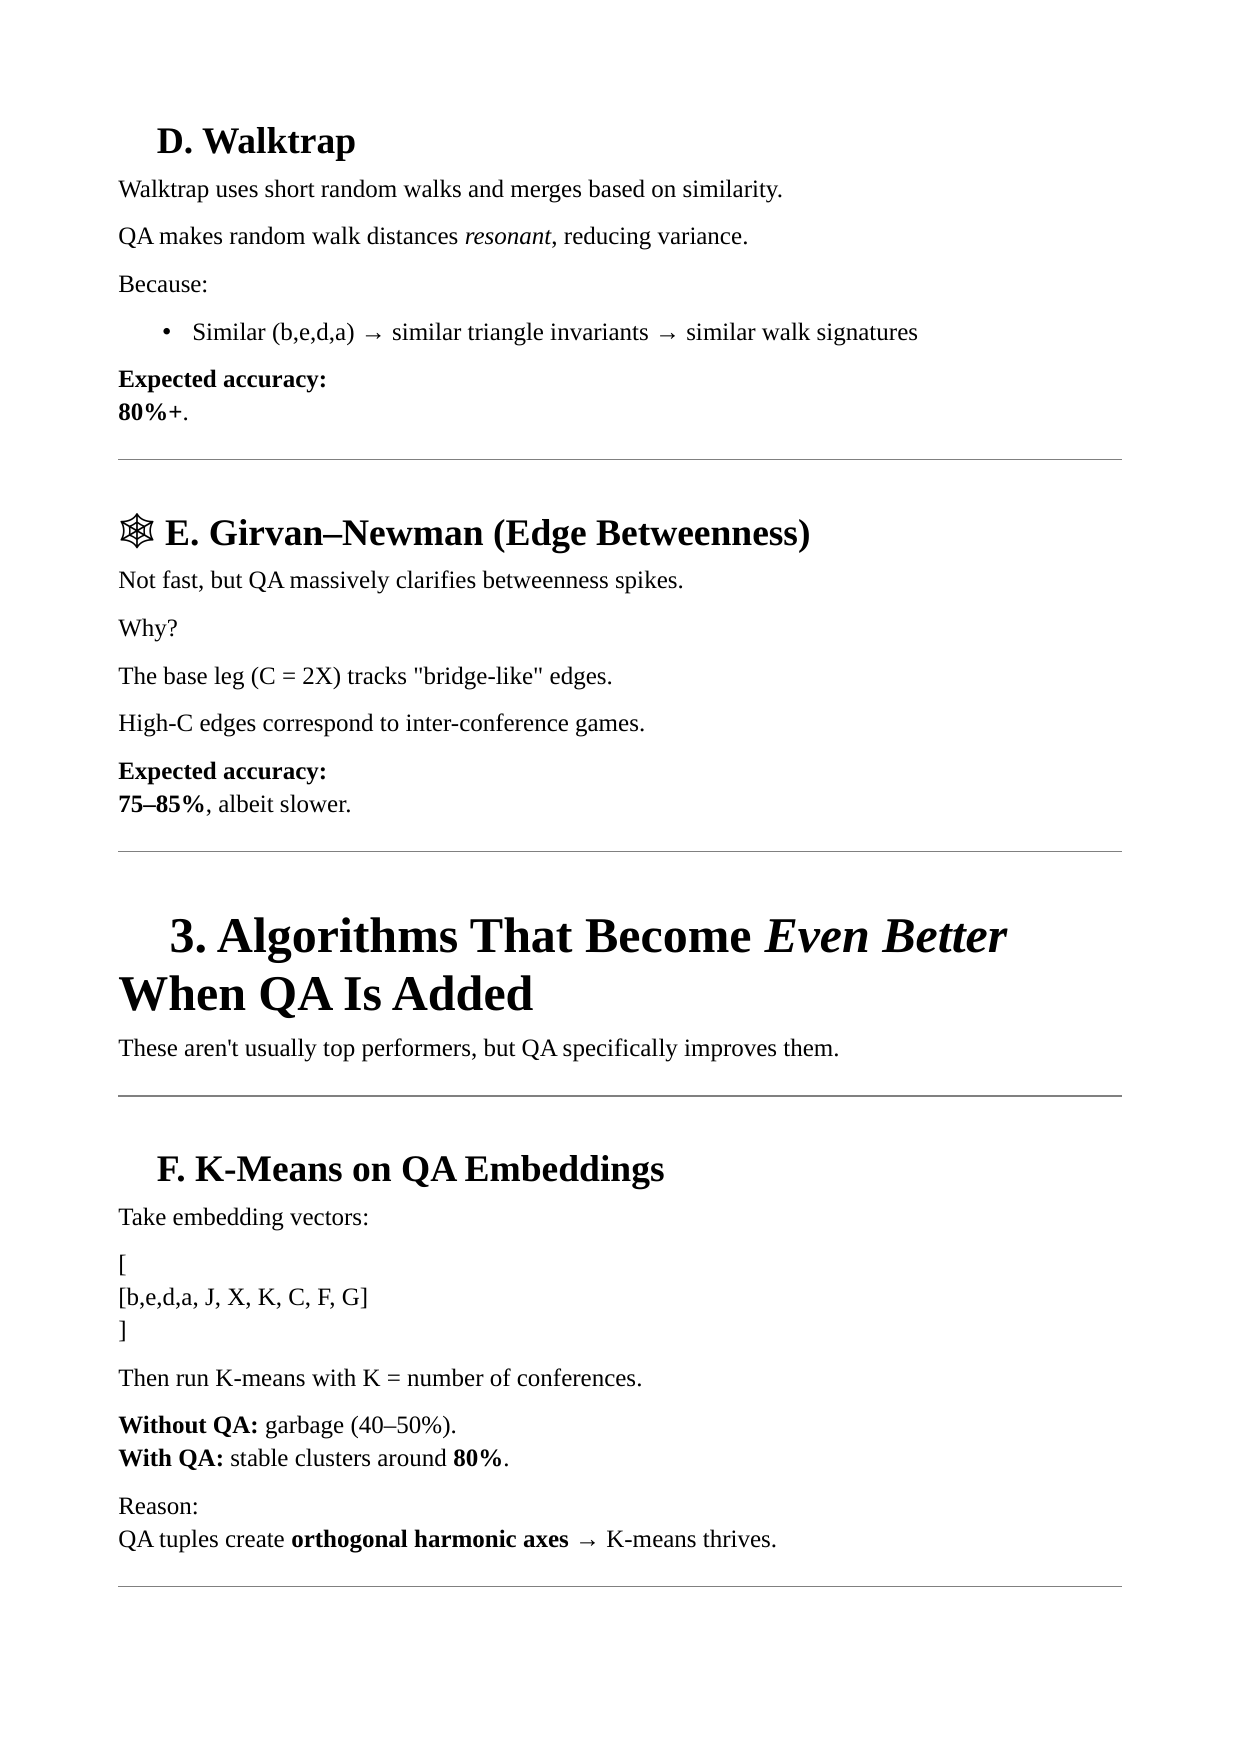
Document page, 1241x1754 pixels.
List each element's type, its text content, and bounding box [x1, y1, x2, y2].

text Expected accuracy: 80%+. [118, 364, 1122, 426]
text Expected accuracy: 75–85%, albeit slower. [118, 756, 1122, 818]
text The base leg (C = 2X) tracks "bridge-like" edges. [118, 661, 1122, 689]
text Because: [118, 269, 1122, 298]
text Take embedding vectors: [118, 1202, 1122, 1230]
text Why? [118, 613, 1122, 642]
text Not fast, but QA massively clarifies betweenness spikes. [118, 566, 1122, 594]
text These aren't usually top performers, but QA specifically improves them. [118, 1033, 1122, 1062]
text High-C edges correspond to inter-conference games. [118, 708, 1122, 737]
subtitle 🧩 3. Algorithms That Become Even Better When QA Is Added [118, 906, 1122, 1021]
text [ [b,e,d,a, J, X, K, C, F, G] ] [118, 1249, 1122, 1344]
list Similar (b,e,d,a) → similar triangle invariants → similar walk signatures [162, 317, 1122, 345]
text Reason: QA tuples create orthogonal harmonic axes → K-means thrives. [118, 1491, 1122, 1553]
subtitle 🌀 D. Walktrap [118, 118, 1122, 161]
subtitle 🧿 F. K-Means on QA Embeddings [118, 1146, 1122, 1189]
text Without QA: garbage (40–50%). With QA: stable clusters around 80%. [118, 1411, 1122, 1472]
text Then run K-means with K = number of conferences. [118, 1363, 1122, 1392]
subtitle 🕸️ E. Girvan–Newman (Edge Betweenness) [118, 510, 1122, 553]
text QA makes random walk distances resonant, reducing variance. [118, 221, 1122, 250]
text Walktrap uses short random walks and merges based on similarity. [118, 174, 1122, 202]
